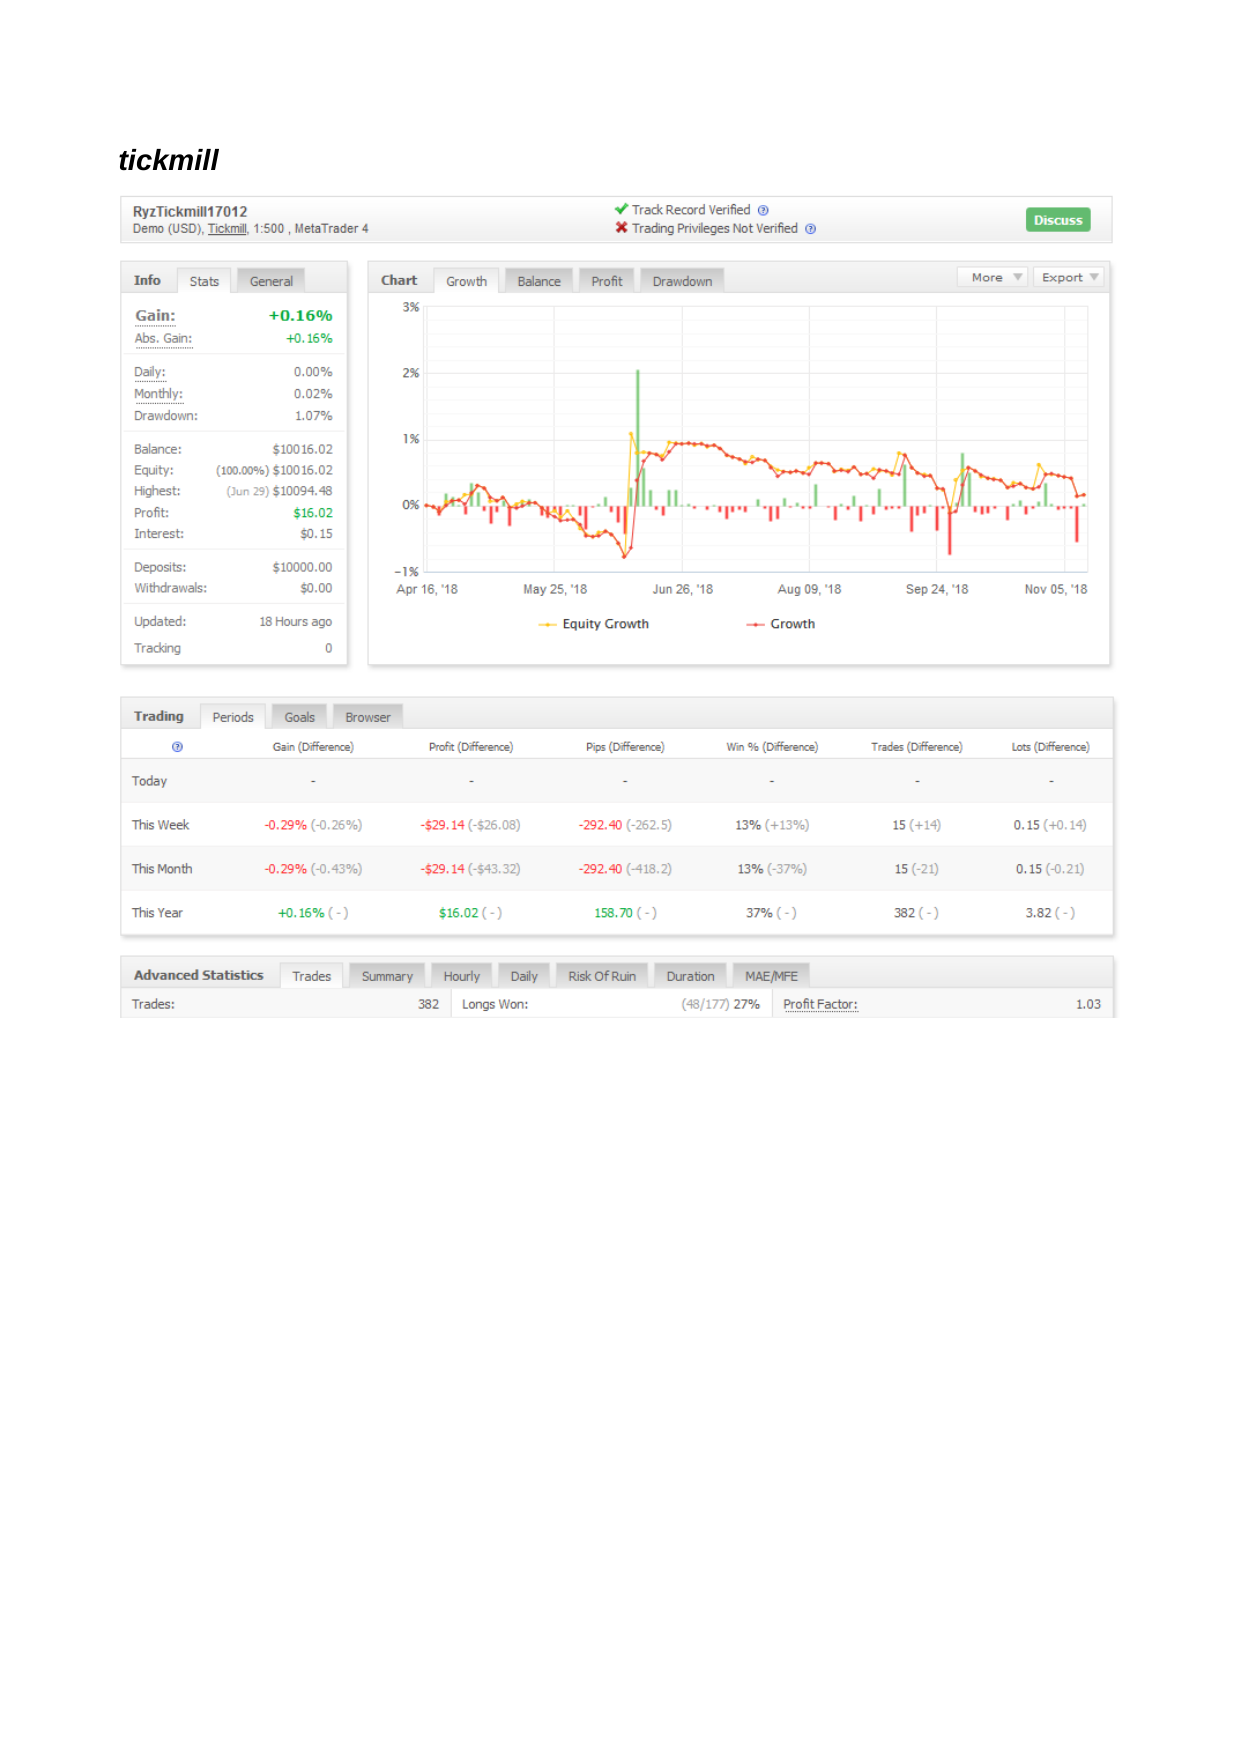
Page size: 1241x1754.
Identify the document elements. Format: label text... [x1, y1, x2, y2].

subtitle tickmill [118, 143, 1122, 177]
picture [118, 189, 1122, 1018]
